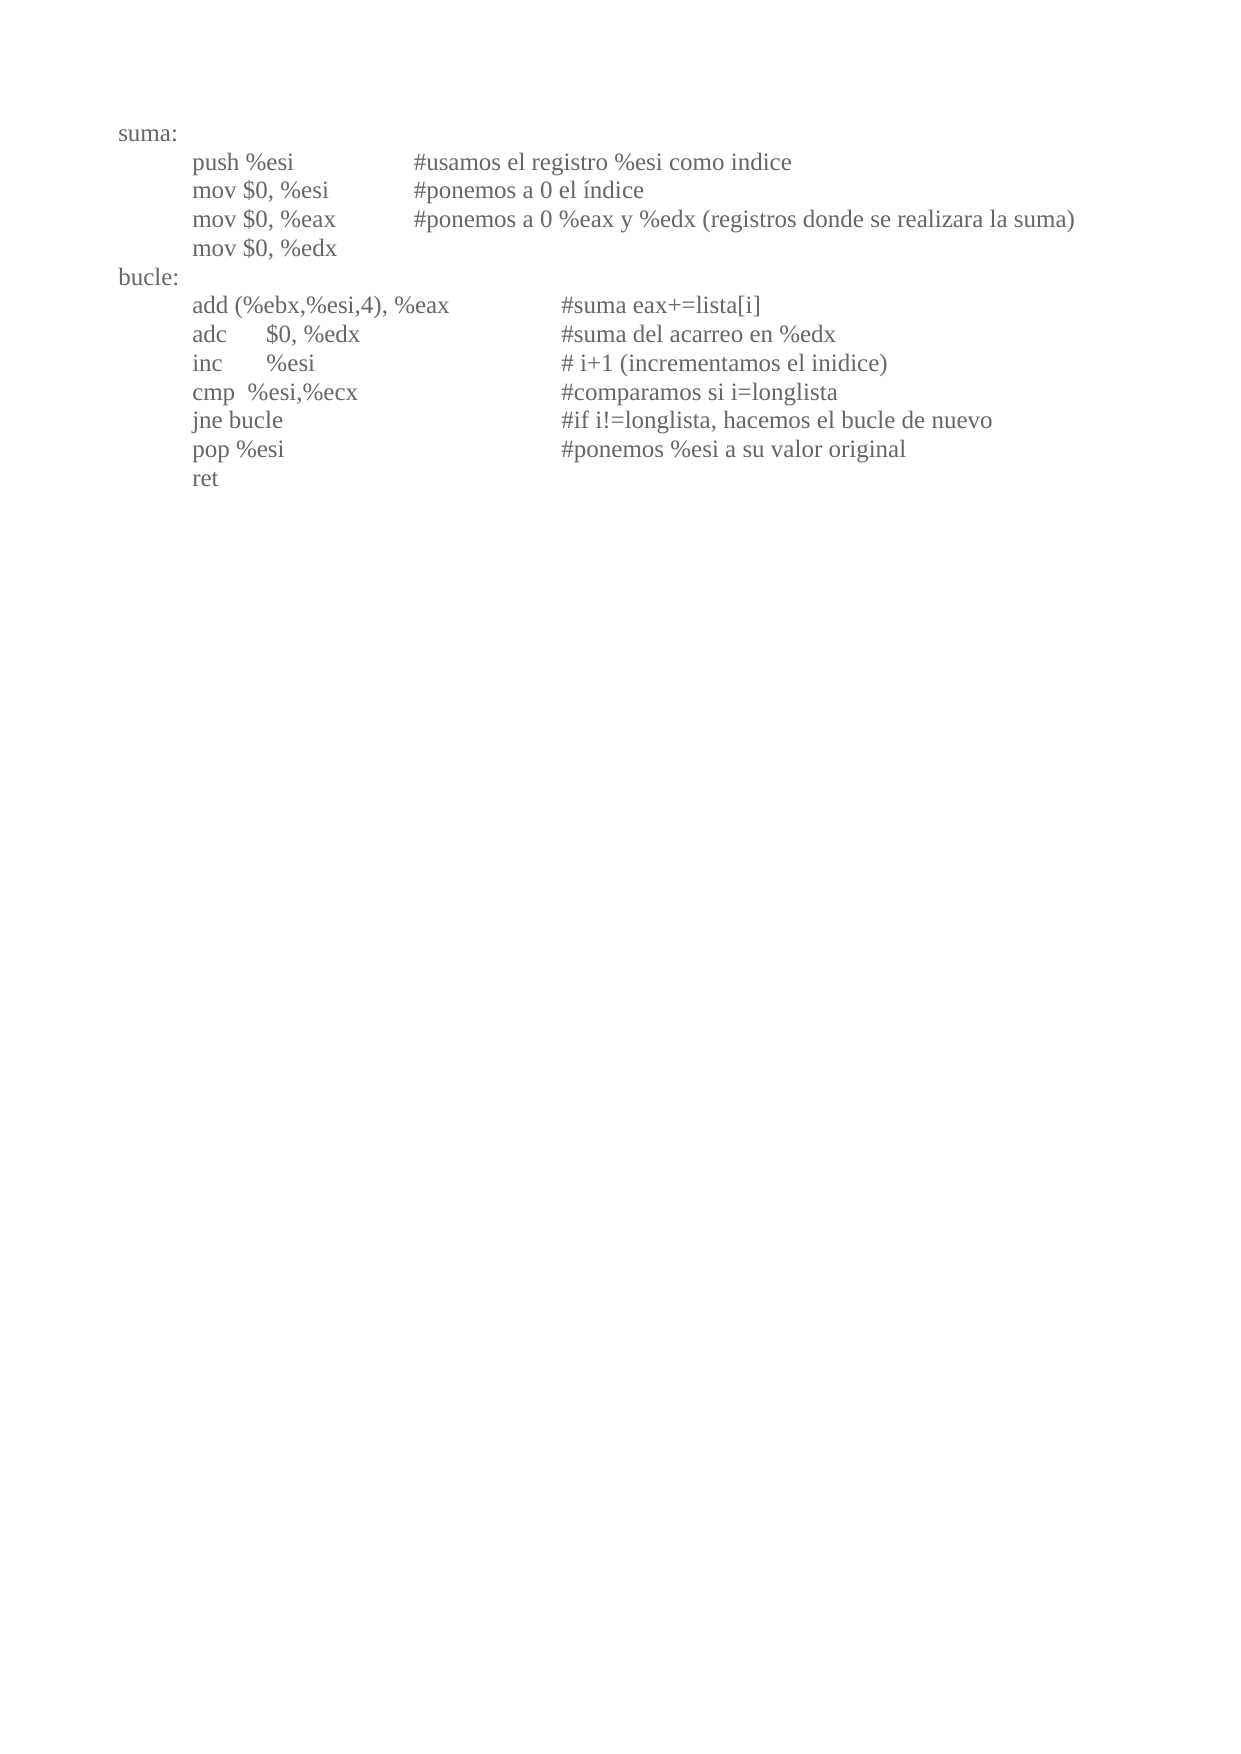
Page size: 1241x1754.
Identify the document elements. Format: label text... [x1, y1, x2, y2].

text bucle: [118, 262, 1122, 291]
text cmp %esi,%ecx #comparamos si i=longlista [118, 377, 1122, 406]
text mov $0, %esi #ponemos a 0 el índice [118, 176, 1122, 204]
text add (%ebx,%esi,4), %eax #suma eax+=lista[i] [118, 291, 1122, 319]
text mov $0, %edx [118, 233, 1122, 262]
text push %esi #usamos el registro %esi como indice [118, 147, 1122, 176]
text adc $0, %edx #suma del acarreo en %edx [118, 319, 1122, 348]
text suma: [118, 118, 1122, 147]
text jne bucle #if i!=longlista, hacemos el bucle de nuevo [118, 406, 1122, 434]
text pop %esi #ponemos %esi a su valor original [118, 434, 1122, 463]
text inc %esi # i+1 (incrementamos el inidice) [118, 348, 1122, 377]
text mov $0, %eax #ponemos a 0 %eax y %edx (registros donde se realizara la suma) [118, 204, 1122, 233]
text ret [118, 463, 1122, 492]
